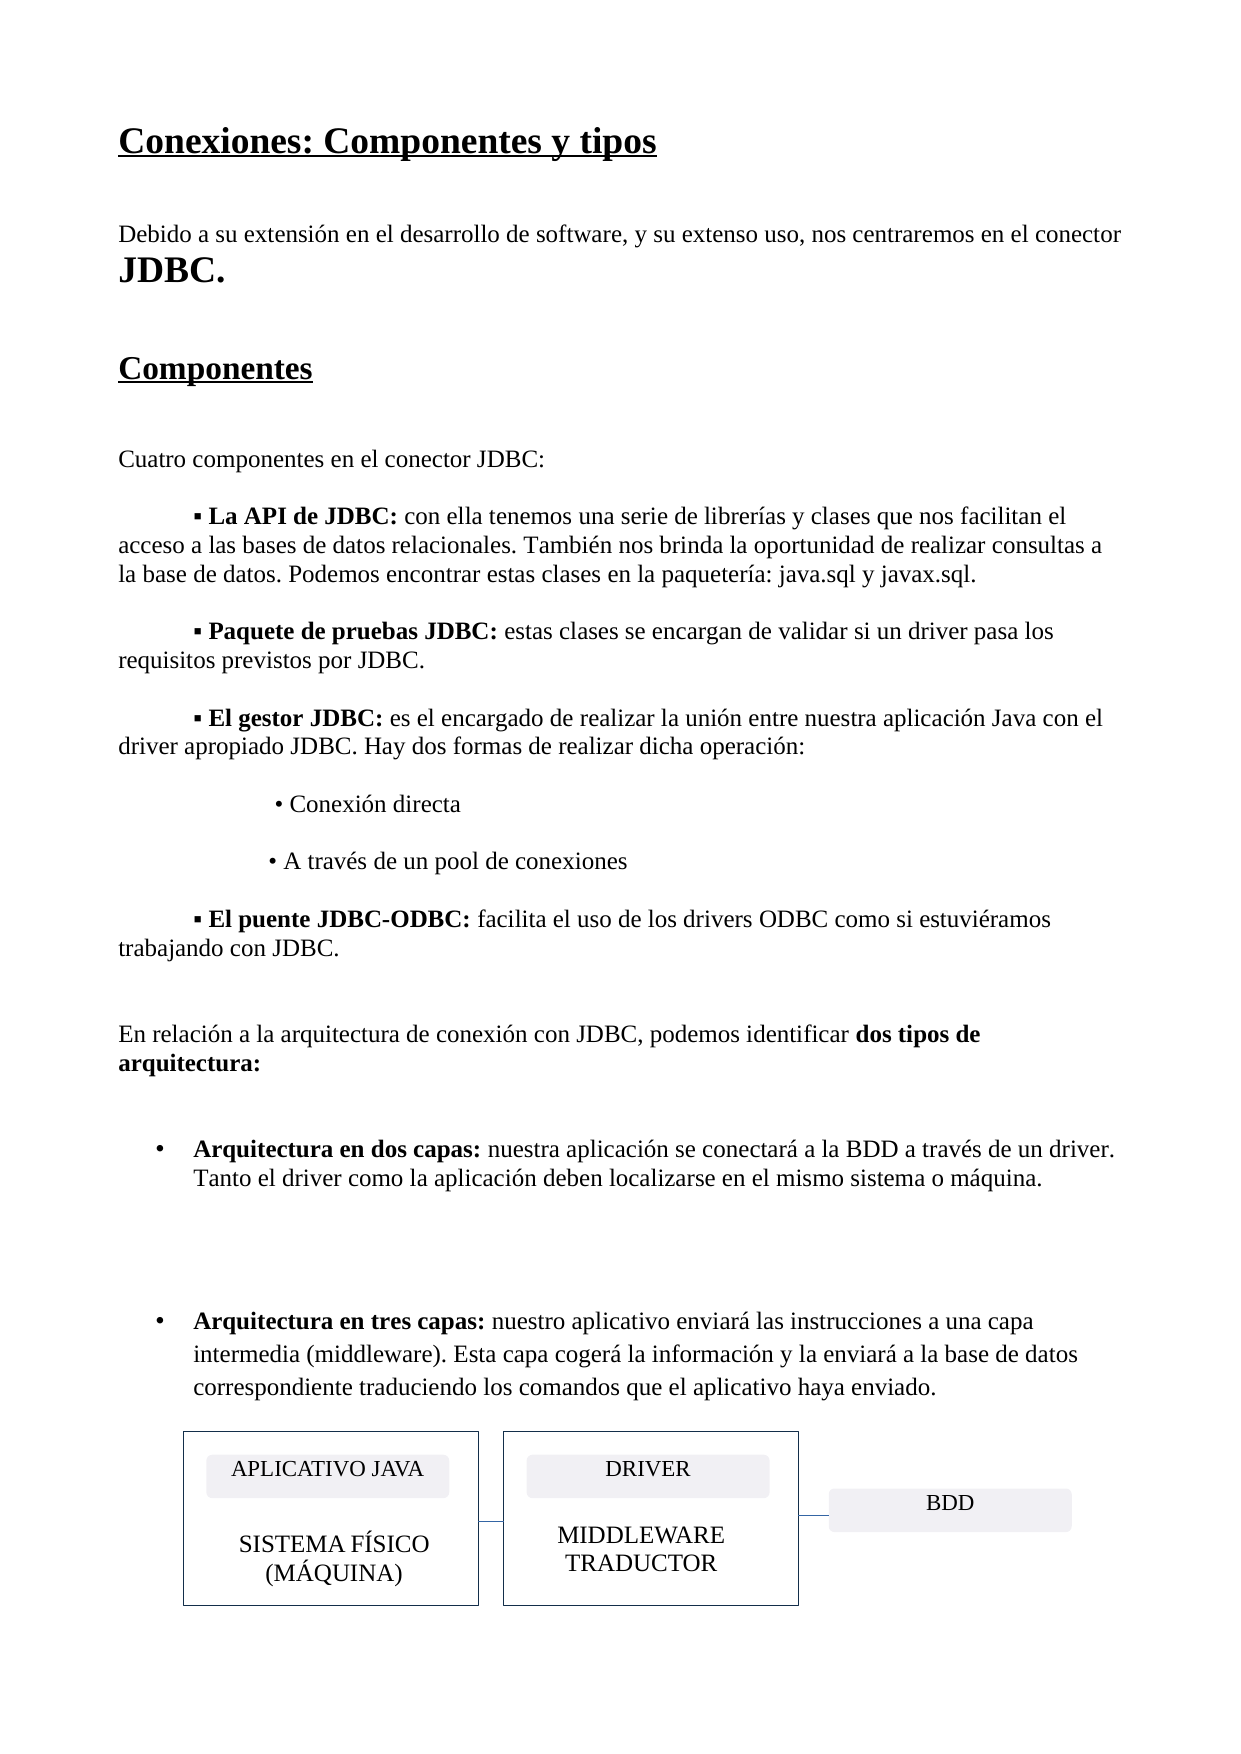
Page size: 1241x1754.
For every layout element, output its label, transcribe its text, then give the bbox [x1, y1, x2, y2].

text [799, 1468, 1122, 1496]
text Componentes [118, 348, 1122, 386]
text • A través de un pool de conexiones [118, 846, 1122, 875]
text • Conexión directa [118, 789, 1122, 818]
text Debido a su extensión en el desarrollo de software, y su extenso uso, nos centraremos en el conector JDBC. [118, 219, 1122, 291]
text Conexiones: Componentes y tipos [118, 118, 1122, 161]
text [184, 1468, 207, 1496]
text ▪ El gestor JDBC: es el encargado de realizar la unión entre nuestra aplicación Java con el driver apropiado JDBC. Hay dos formas de realizar dicha operación: [118, 703, 1122, 760]
text ▪ El puente JDBC-ODBC: facilita el uso de los drivers ODBC como si estuviéramos trabajando con JDBC. [118, 904, 1122, 961]
text ▪ Paquete de pruebas JDBC: estas clases se encargan de validar si un driver pasa los requisitos previstos por JDBC. [118, 616, 1122, 674]
list Arquitectura en dos capas: nuestra aplicación se conectará a la BDD a través de un driver. Tanto el driver como la aplicación deben localizarse en el mismo sistema o máquina. [156, 1134, 1122, 1191]
text [479, 1468, 503, 1496]
text ▪ La API de JDBC: con ella tenemos una serie de librerías y clases que nos facilitan el acceso a las bases de datos relacionales. También nos brinda la oportunidad de realizar consultas a la base de datos. Podemos encontrar estas clases en la paquetería: java.sql y javax.sql. [118, 501, 1122, 588]
text [504, 1468, 527, 1496]
list Arquitectura en tres capas: nuestro aplicativo enviará las instrucciones a una capa intermedia (middleware). Esta capa cogerá la información y la enviará a la base de datos correspondiente traduciendo los comandos que el aplicativo haya enviado. [156, 1306, 1122, 1401]
text [769, 1468, 798, 1496]
text En relación a la arquitectura de conexión con JDBC, podemos identificar dos tipos de arquitectura: [118, 1019, 1122, 1076]
text [118, 1468, 183, 1496]
text Cuatro componentes en el conector JDBC: [118, 444, 1122, 473]
text [449, 1468, 478, 1496]
